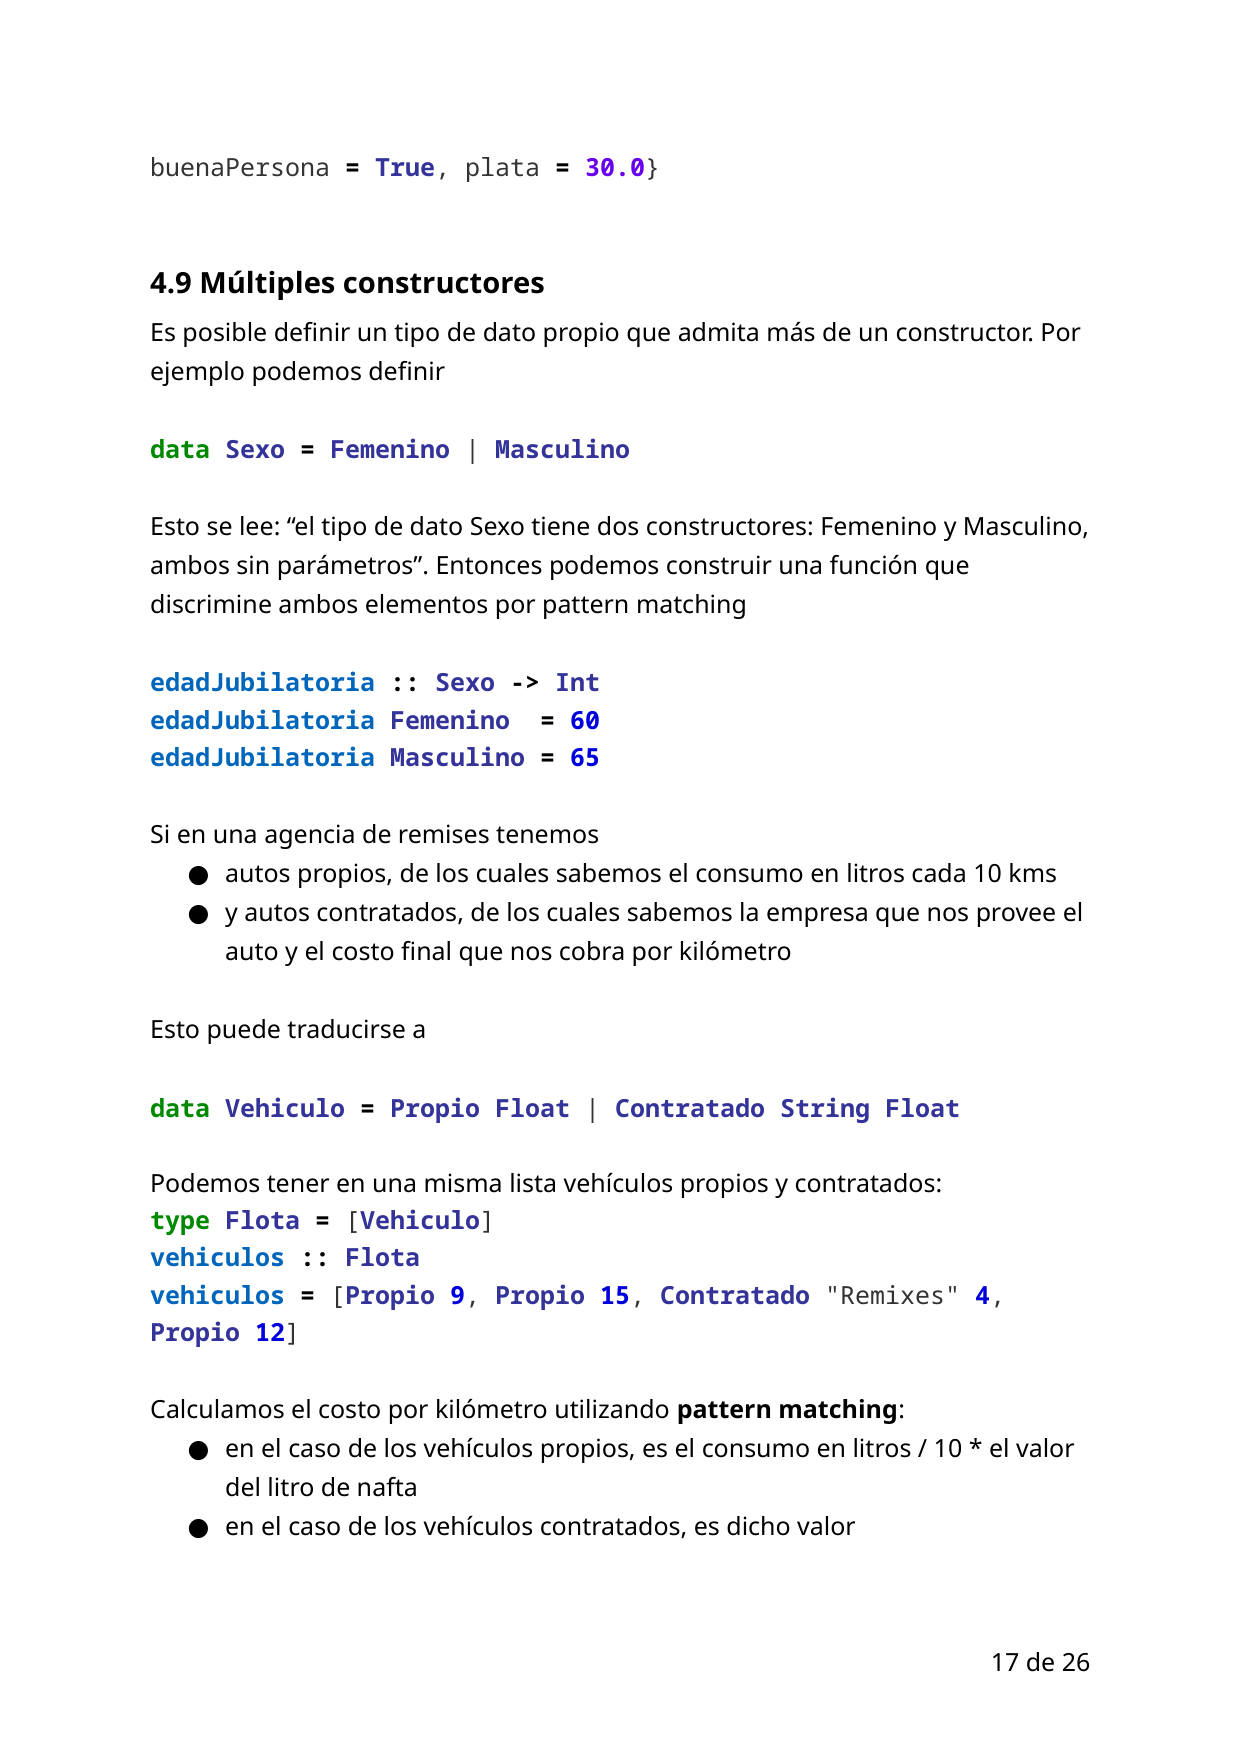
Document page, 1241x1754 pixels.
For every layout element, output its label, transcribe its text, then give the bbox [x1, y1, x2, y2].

text Calculamos el costo por kilómetro utilizando pattern matching: [150, 1391, 1090, 1426]
text buenaPersona = True, plata = 30.0} [150, 150, 1090, 184]
text data Sexo = Femenino | Masculino [150, 432, 1090, 466]
text Es posible definir un tipo de dato propio que admita más de un constructor. Por ejemplo podemos definir [150, 314, 1090, 387]
list en el caso de los vehículos contratados, es dicho valor [187, 1509, 1090, 1543]
text vehiculos = [Propio 9, Propio 15, Contratado "Remixes" 4, Propio 12] [150, 1277, 1090, 1349]
text Podemos tener en una misma lista vehículos propios y contratados: type Flota = [Vehiculo] vehiculos :: Flota [150, 1165, 1090, 1274]
text Si en una agencia de remises tenemos [150, 816, 1090, 850]
text edadJubilatoria :: Sexo -> Int edadJubilatoria Femenino = 60 edadJubilatoria Masculino = 65 [150, 665, 1090, 774]
text Esto puede traducirse a [150, 1012, 1090, 1046]
list en el caso de los vehículos propios, es el consumo en litros / 10 * el valor del litro de nafta [187, 1431, 1090, 1504]
list autos propios, de los cuales sabemos el consumo en litros cada 10 kms [187, 856, 1090, 889]
text Esto se lee: “el tipo de dato Sexo tiene dos constructores: Femenino y Masculino, ambos sin parámetros”. Entonces podemos construir una función que discrimine ambos elementos por pattern matching [150, 508, 1090, 621]
subtitle 4.9 Múltiples constructores [150, 262, 1090, 302]
text data Vehiculo = Propio Float | Contratado String Float [150, 1091, 1090, 1162]
list y autos contratados, de los cuales sabemos la empresa que nos provee el auto y el costo final que nos cobra por kilómetro [187, 895, 1090, 968]
